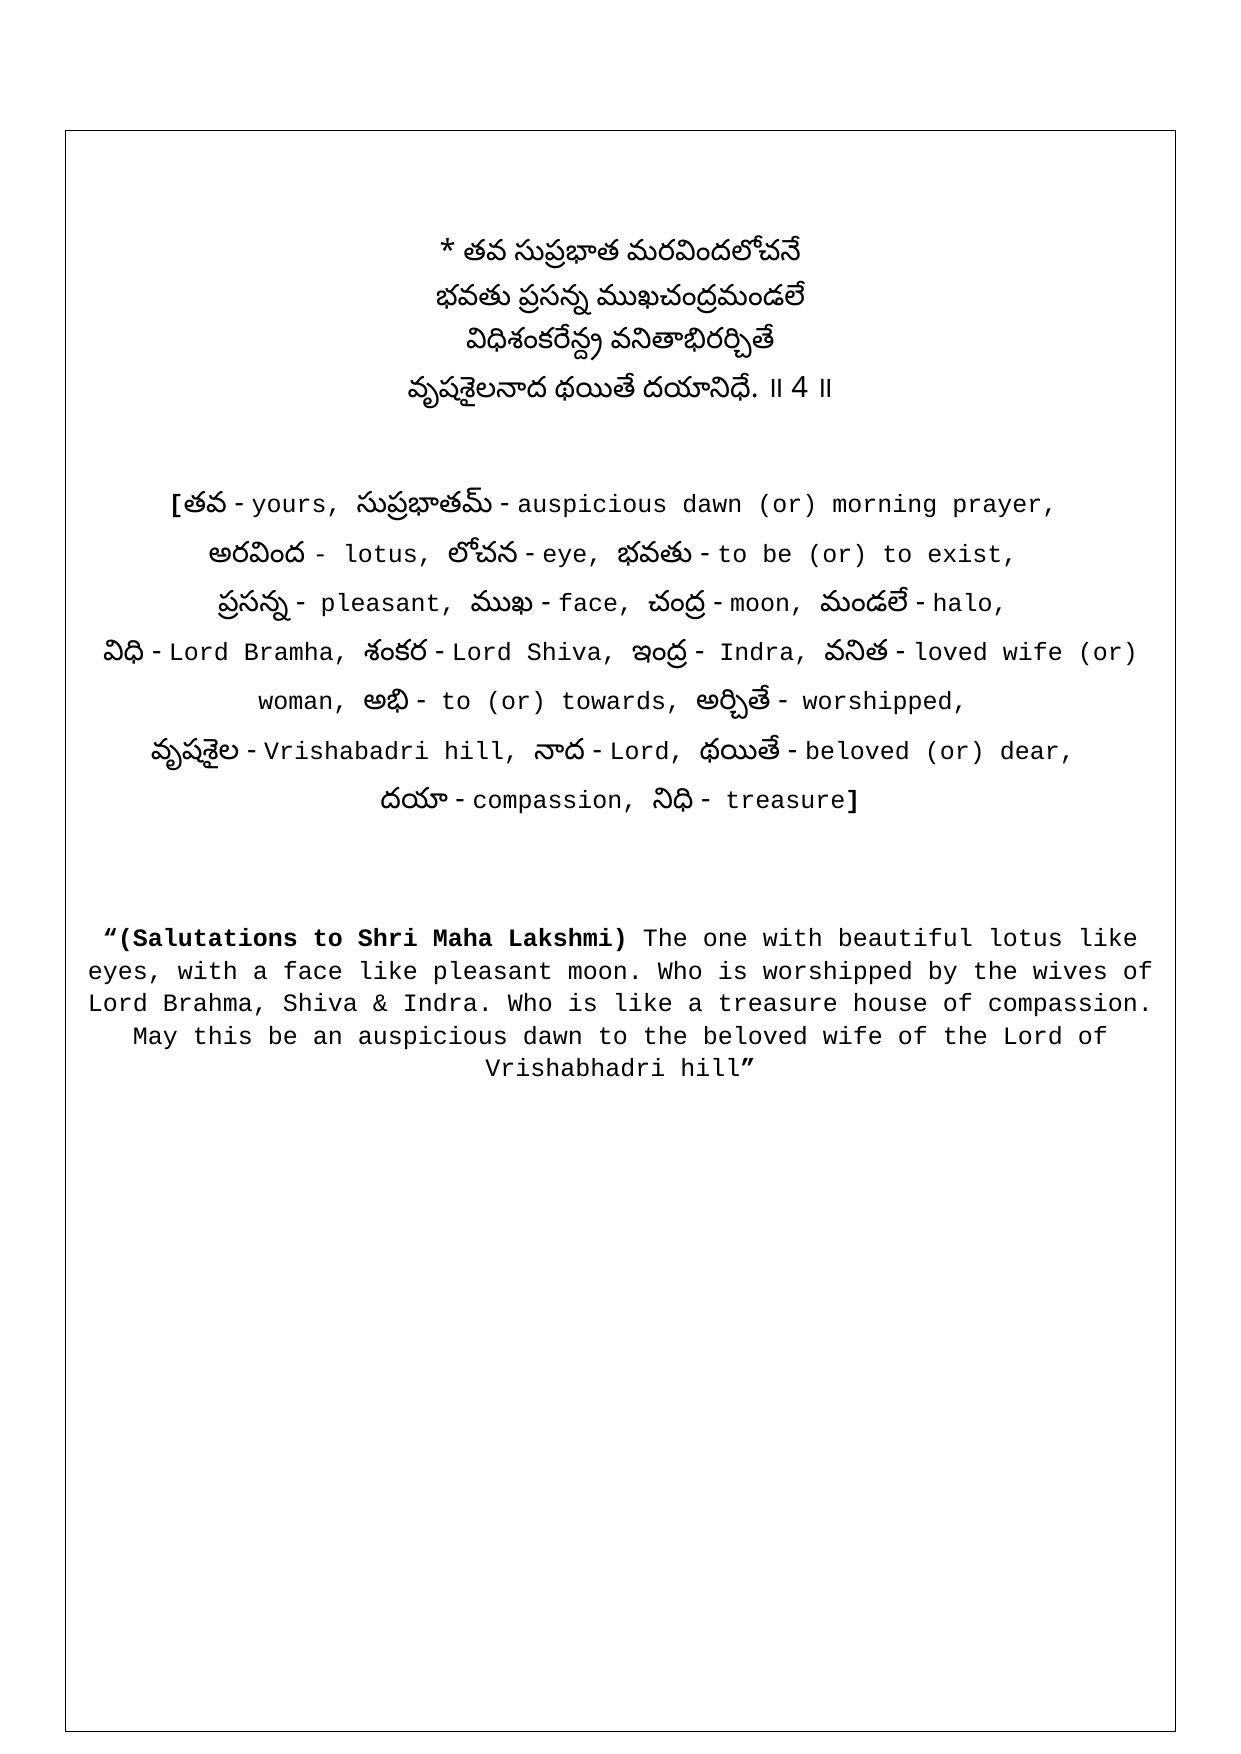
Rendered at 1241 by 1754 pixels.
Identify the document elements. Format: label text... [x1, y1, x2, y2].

text ప్రసన్న - pleasant, ముఖ - face, చంద్ర - moon, మండలే - halo, [74, 580, 1166, 623]
text వృషశైలనాద థయితే దయానిధే. ॥ 4 ॥ [74, 366, 1166, 409]
text విధి - Lord Bramha, శంకర - Lord Shiva, ఇంద్ర - Indra, వనిత - loved wife (or) woman, అభి - to (or) towards, అర్చితే - worshipped, [74, 630, 1166, 722]
text * తవ సుప్రభాత మరవిందలోచనే [74, 229, 1166, 272]
text విధిశంకరేన్ద్ర వనితాభిరర్చితే [74, 322, 1166, 361]
text వృషశైల - Vrishabadri hill, నాద - Lord, థయితే - beloved (or) dear, [74, 728, 1166, 771]
text దయా - compassion, నిధి - treasure] [74, 777, 1166, 820]
text [తవ - yours, సుప్రభాతమ్‌ - auspicious dawn (or) morning prayer, [74, 482, 1166, 524]
text భవతు ప్రసన్న ముఖచంద్రమండలే [74, 279, 1166, 317]
text అరవింద - lotus, లోచన - eye, భవతు - to be (or) to exist, [74, 531, 1166, 574]
text “(Salutations to Shri Maha Lakshmi) The one with beautiful lotus like eyes, with a face like pleasant moon. Who is worshipped by the wives of Lord Brahma, Shiva & Indra. Who is like a treasure house of compassion. May this be an auspicious dawn to the beloved wife of the Lord of Vrishabhadri hill” [74, 926, 1166, 1084]
